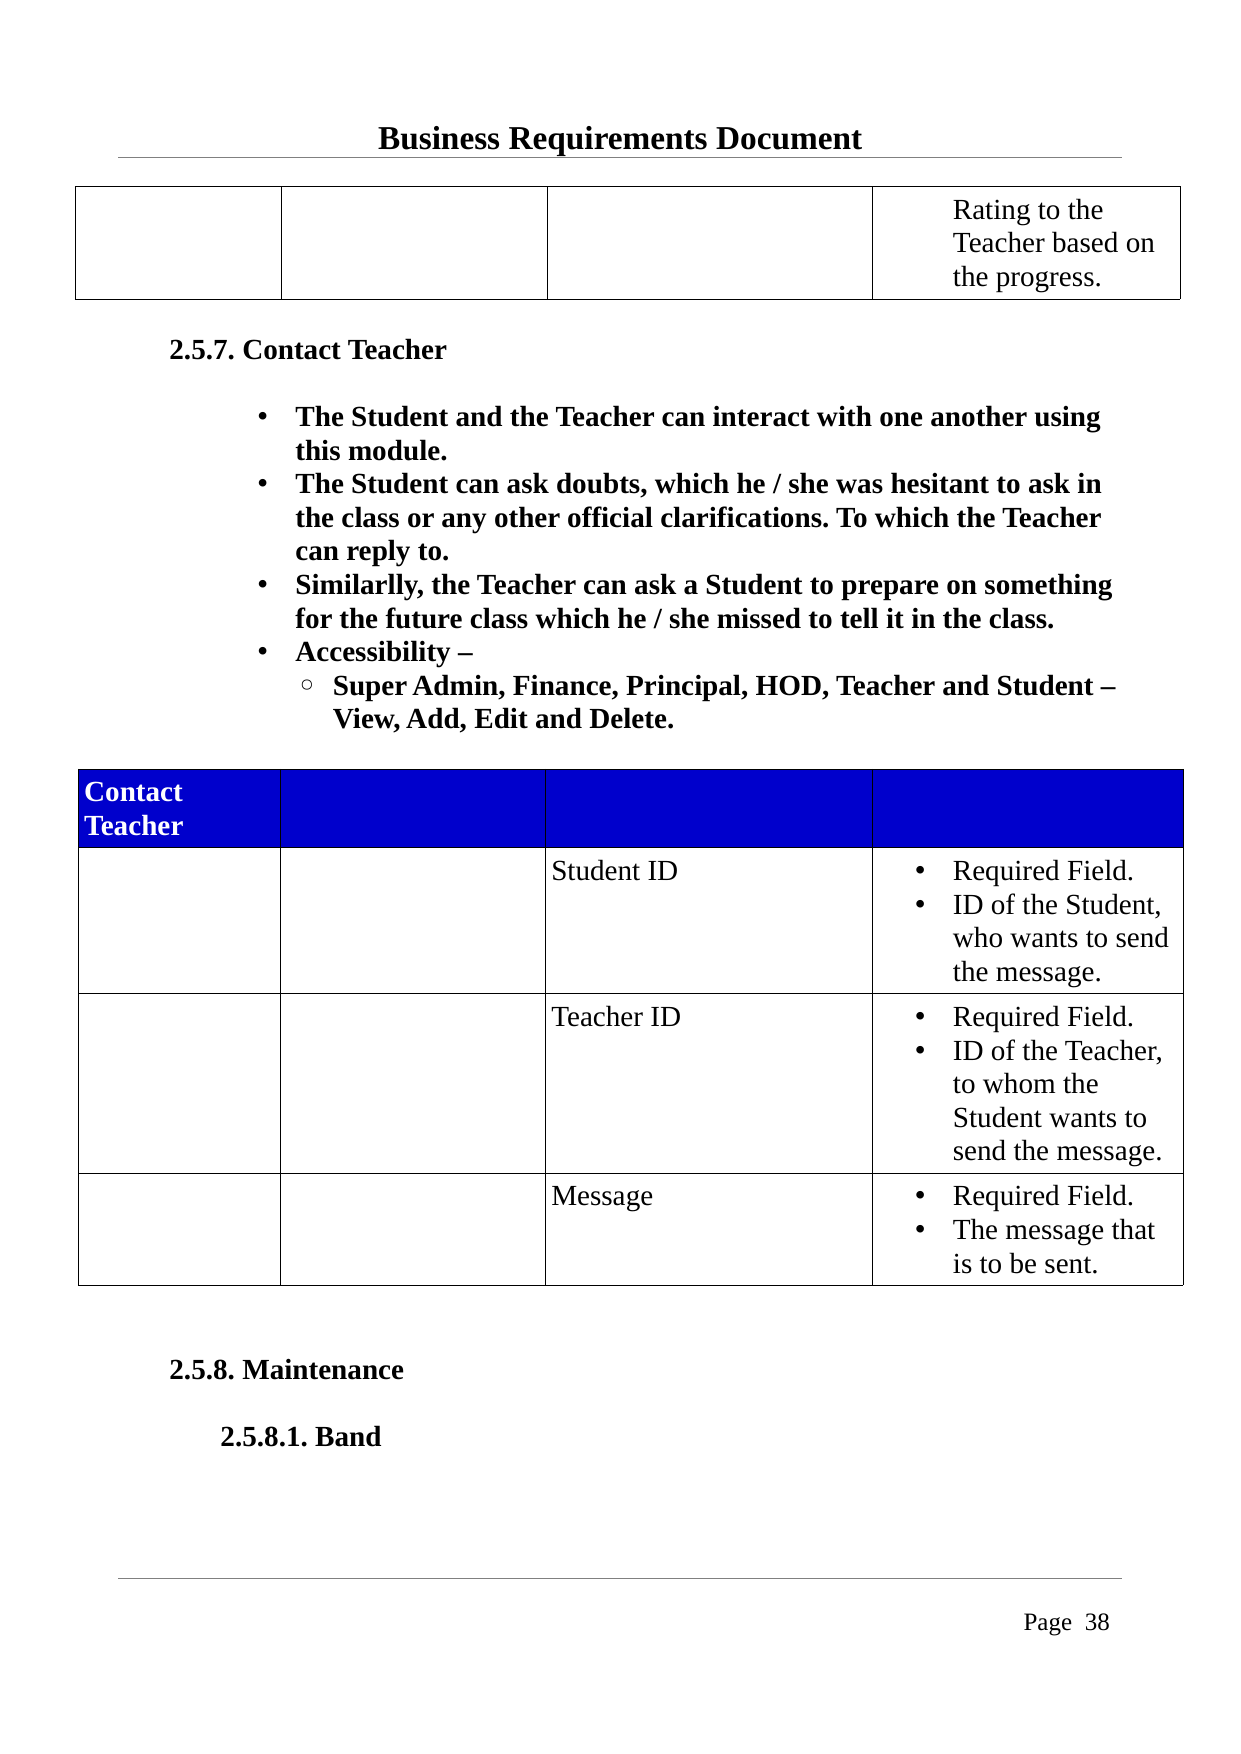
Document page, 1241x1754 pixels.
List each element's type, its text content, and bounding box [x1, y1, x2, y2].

table_cell Required Field. ID of the Student, who wants to send the message. [873, 848, 1183, 993]
table_cell [281, 994, 545, 1173]
list Super Admin, Finance, Principal, HOD, Teacher and Student – View, Add, Edit and Delete. [295, 668, 1122, 735]
table_cell [548, 187, 872, 298]
table_cell Teacher ID [546, 994, 872, 1173]
table_cell [79, 994, 280, 1173]
table_cell [281, 1174, 545, 1285]
table_header [873, 770, 1183, 847]
table_cell Rating to the Teacher based on the progress. [873, 187, 1180, 298]
text 2.5.8.1. Band [118, 1419, 1122, 1453]
table_cell Student ID [546, 848, 872, 993]
table_header [546, 770, 872, 847]
table_header [281, 770, 545, 847]
text 2.5.7. Contact Teacher [118, 332, 1122, 366]
list The Student and the Teacher can interact with one another using this module. [258, 399, 1122, 466]
table_cell [79, 848, 280, 993]
table_cell Message [546, 1174, 872, 1285]
table_cell [281, 848, 545, 993]
list Similarlly, the Teacher can ask a Student to prepare on something for the future class which he / she missed to tell it in the class. [258, 567, 1122, 634]
text 2.5.8. Maintenance [118, 1352, 1122, 1386]
table_header Contact Teacher [79, 770, 280, 847]
table_cell Required Field. ID of the Teacher, to whom the Student wants to send the message. [873, 994, 1183, 1173]
list The Student can ask doubts, which he / she was hesitant to ask in the class or any other official clarifications. To which the Teacher can reply to. [258, 466, 1122, 567]
table_cell [76, 187, 281, 298]
table_cell [282, 187, 547, 298]
table_cell [79, 1174, 280, 1285]
list Accessibility – [258, 634, 1122, 668]
table_cell Required Field. The message that is to be sent. [873, 1174, 1183, 1285]
